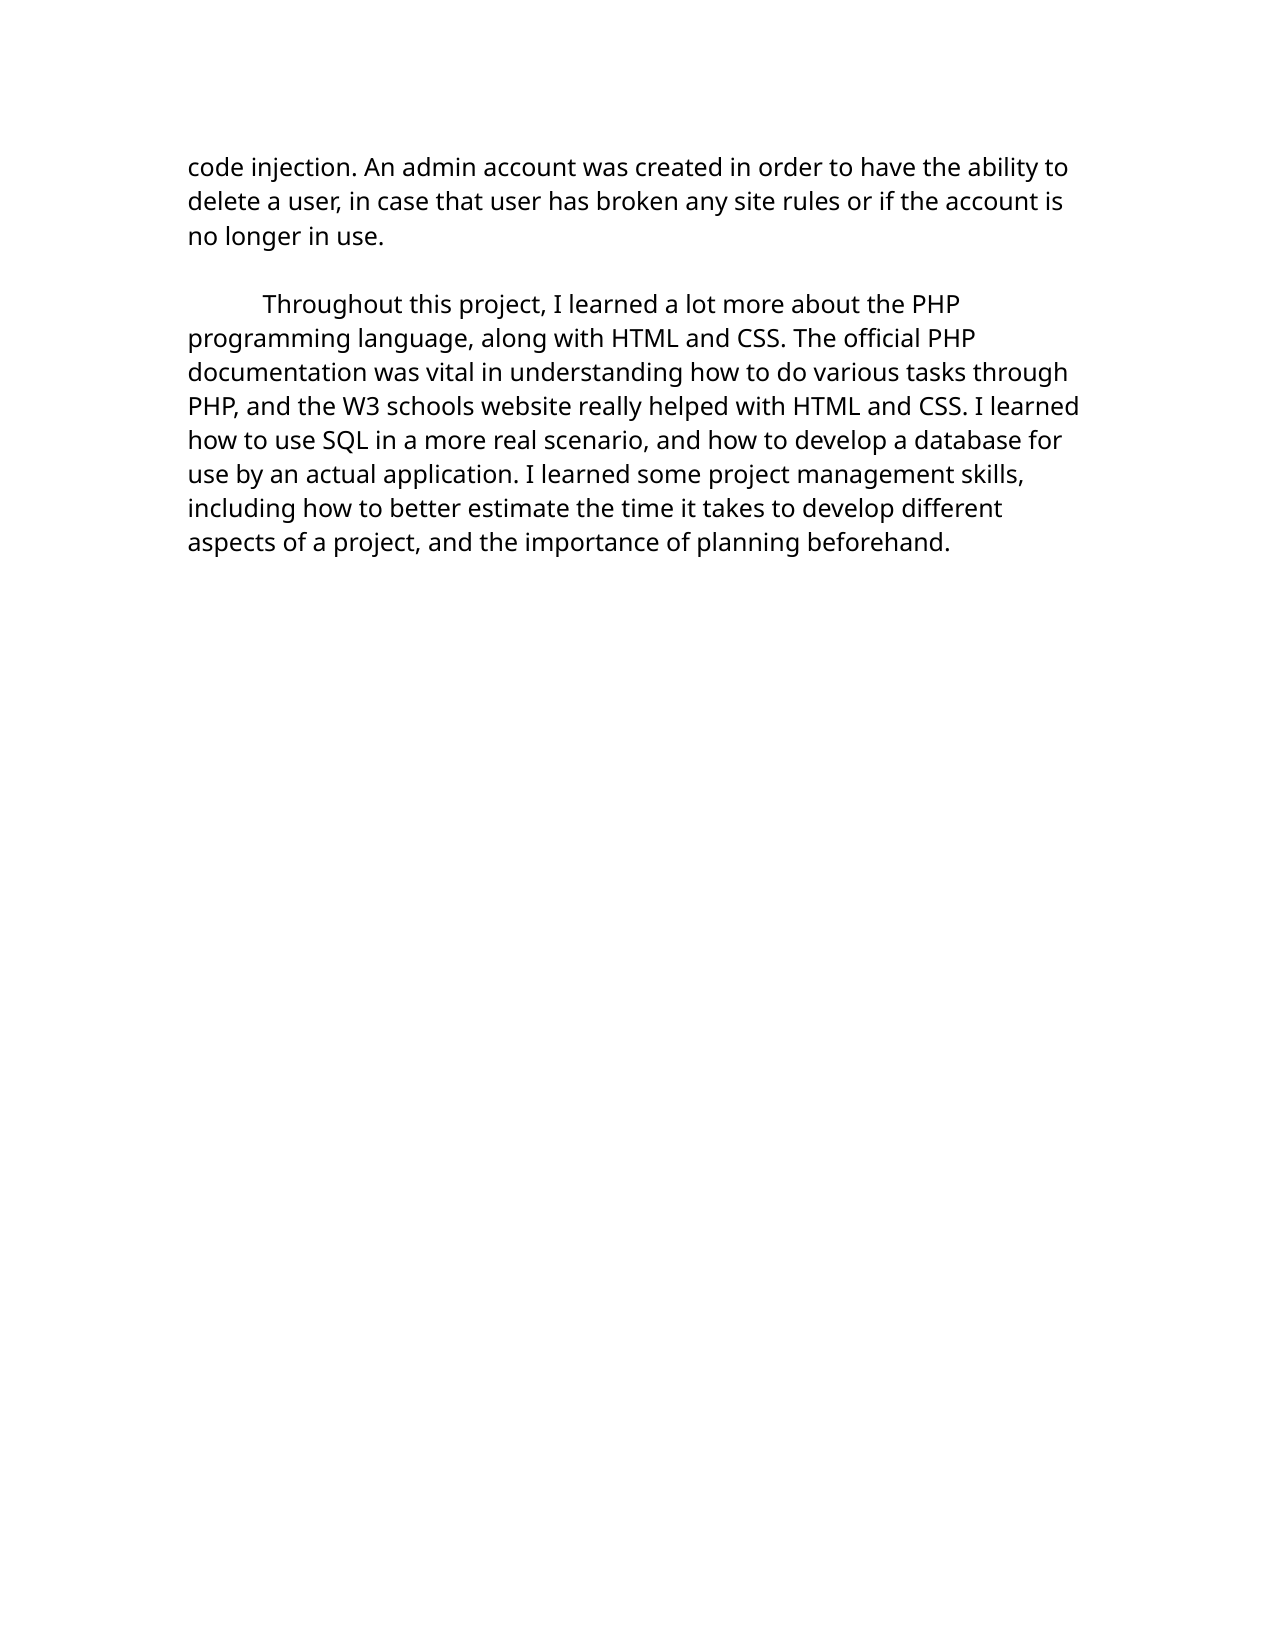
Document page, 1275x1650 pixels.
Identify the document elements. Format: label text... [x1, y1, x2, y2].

text code injection. An admin account was created in order to have the ability to delete a user, in case that user has broken any site rules or if the account is no longer in use. [187, 150, 1087, 252]
text Throughout this project, I learned a lot more about the PHP programming language, along with HTML and CSS. The official PHP documentation was vital in understanding how to do various tasks through PHP, and the W3 schools website really helped with HTML and CSS. I learned how to use SQL in a more real scenario, and how to develop a database for use by an actual application. I learned some project management skills, including how to better estimate the time it takes to develop different aspects of a project, and the importance of planning beforehand. [187, 286, 1087, 559]
